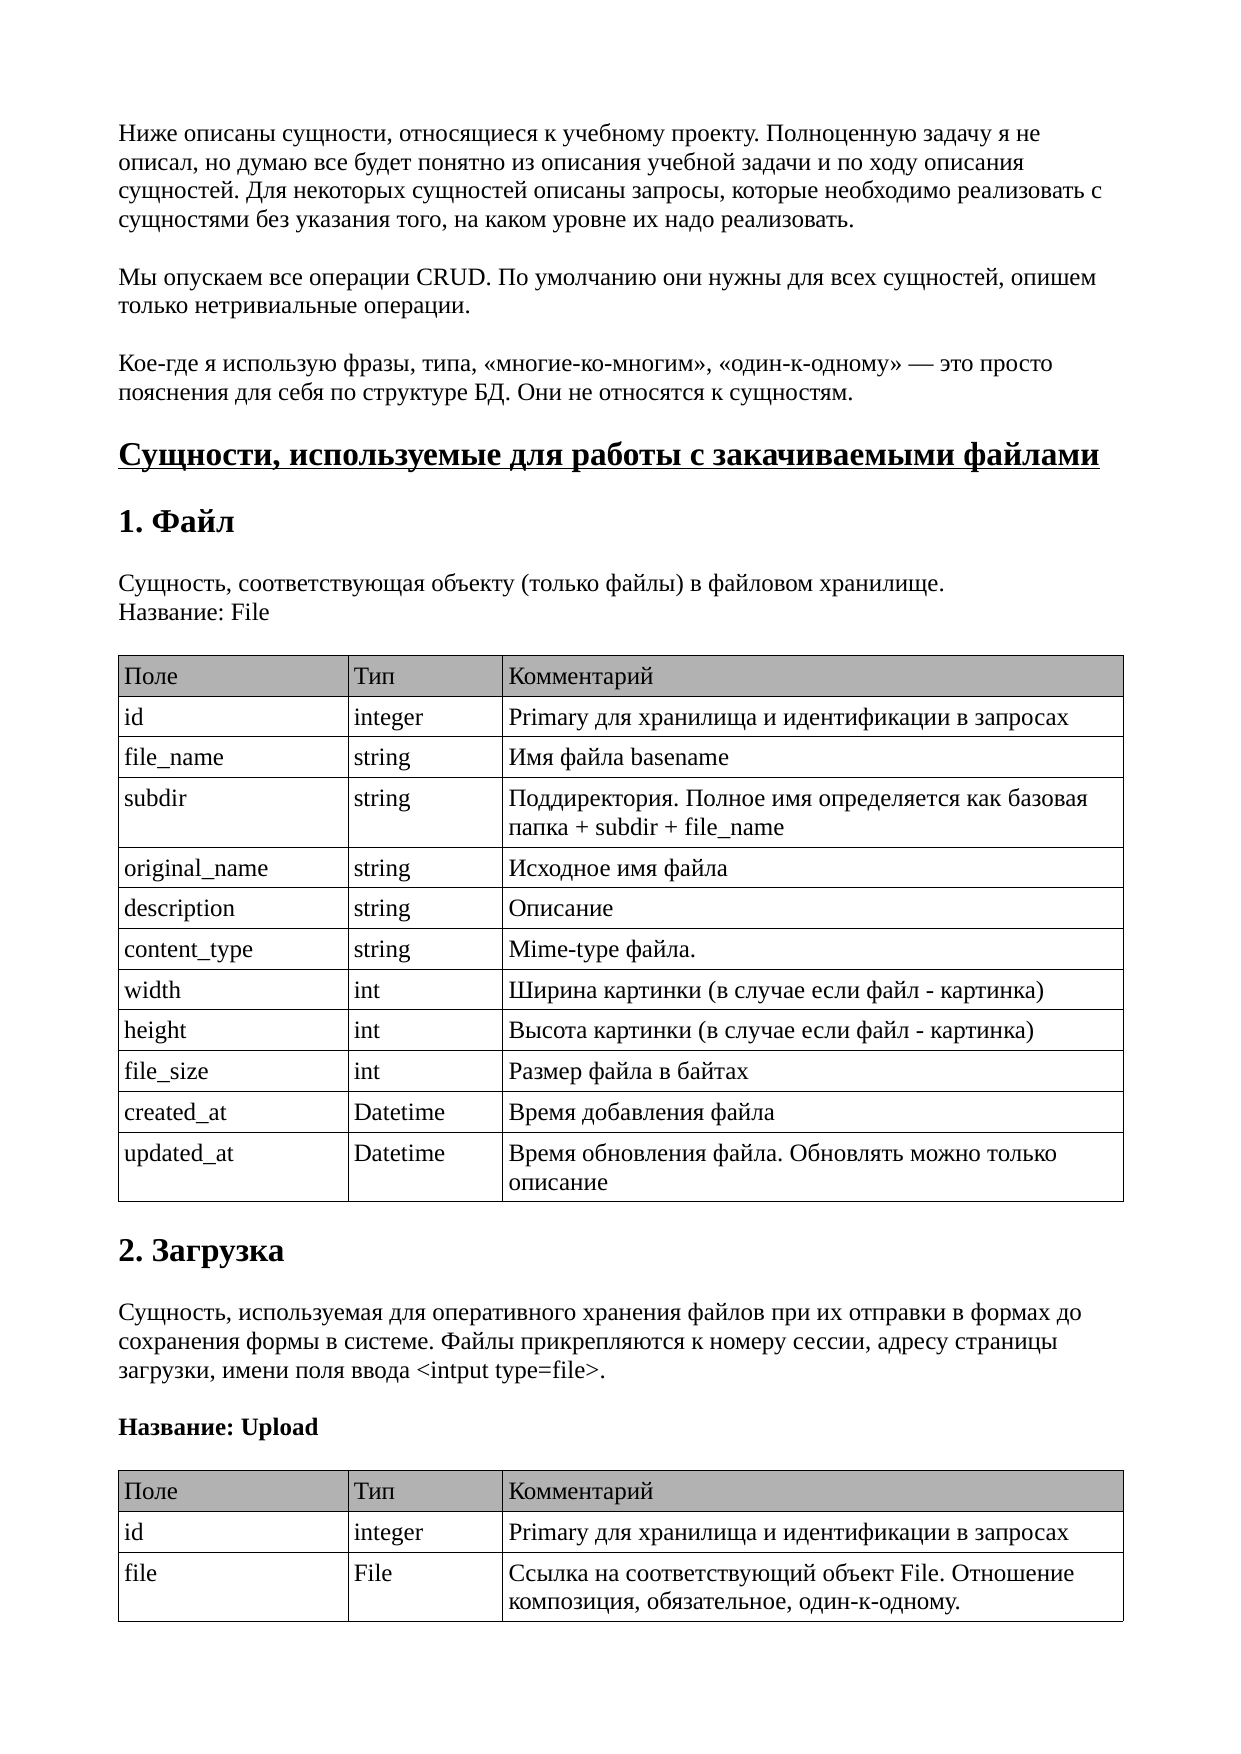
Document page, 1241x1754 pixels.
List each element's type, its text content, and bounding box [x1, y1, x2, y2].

table_header Поле [119, 1471, 348, 1511]
table_cell integer [349, 1512, 502, 1551]
table_cell file_size [119, 1051, 348, 1091]
text 2. Загрузка [118, 1230, 1122, 1269]
table_cell Datetime [349, 1092, 502, 1132]
table_cell int [349, 970, 502, 1009]
table_cell Datetime [349, 1133, 502, 1201]
table_cell id [119, 1512, 348, 1551]
table_cell string [349, 929, 502, 969]
table_cell file [119, 1553, 348, 1621]
table_header Комментарий [503, 656, 1123, 696]
text Сущность, используемая для оперативного хранения файлов при их отправки в формах до сохранения формы в системе. Файлы прикрепляются к номеру сессии, адресу страницы загрузки, имени поля ввода <intput type=file>. [118, 1297, 1122, 1384]
text Ниже описаны сущности, относящиеся к учебному проекту. Полноценную задачу я не описал, но думаю все будет понятно из описания учебной задачи и по ходу описания сущностей. Для некоторых сущностей описаны запросы, которые необходимо реализовать с сущностями без указания того, на каком уровне их надо реализовать. [118, 118, 1122, 233]
table_cell width [119, 970, 348, 1009]
table_header Комментарий [503, 1471, 1123, 1511]
table_cell Описание [503, 888, 1123, 928]
table_cell content_type [119, 929, 348, 969]
table_cell Ссылка на соответствующий объект File. Отношение композиция, обязательное, один-к-одному. [503, 1553, 1123, 1621]
table_cell Primary для хранилища и идентификации в запросах [503, 697, 1123, 736]
table_cell file_name [119, 737, 348, 777]
text Название: File [118, 597, 1122, 626]
table_cell integer [349, 697, 502, 736]
table_cell Primary для хранилища и идентификации в запросах [503, 1512, 1123, 1551]
table_cell original_name [119, 848, 348, 887]
table_cell string [349, 737, 502, 777]
text Мы опускаем все операции CRUD. По умолчанию они нужны для всех сущностей, опишем только нетривиальные операции. [118, 262, 1122, 319]
table_cell Время добавления файла [503, 1092, 1123, 1132]
table_cell Размер файла в байтах [503, 1051, 1123, 1091]
text Кое-где я использую фразы, типа, «многие-ко-многим», «один-к-одному» — это просто пояснения для себя по структуре БД. Они не относятся к сущностям. [118, 348, 1122, 406]
table_cell string [349, 778, 502, 846]
table_cell int [349, 1010, 502, 1050]
table_cell updated_at [119, 1133, 348, 1201]
text 1. Файл [118, 501, 1122, 540]
table_cell description [119, 888, 348, 928]
text Сущности, используемые для работы с закачиваемыми файлами [118, 434, 1122, 473]
table_cell File [349, 1553, 502, 1621]
table_header Поле [119, 656, 348, 696]
table_cell Имя файла basename [503, 737, 1123, 777]
text Сущность, соответствующая объекту (только файлы) в файловом хранилище. [118, 568, 1122, 597]
table_cell Ширина картинки (в случае если файл - картинка) [503, 970, 1123, 1009]
table_cell Поддиректория. Полное имя определяется как базовая папка + subdir + file_name [503, 778, 1123, 846]
table_cell height [119, 1010, 348, 1050]
table_cell Время обновления файла. Обновлять можно только описание [503, 1133, 1123, 1201]
table_cell created_at [119, 1092, 348, 1132]
table_cell subdir [119, 778, 348, 846]
table_cell int [349, 1051, 502, 1091]
table_cell Высота картинки (в случае если файл - картинка) [503, 1010, 1123, 1050]
table_header Тип [349, 1471, 502, 1511]
table_cell id [119, 697, 348, 736]
table_cell string [349, 848, 502, 887]
table_cell Исходное имя файла [503, 848, 1123, 887]
table_cell string [349, 888, 502, 928]
table_cell Mime-type файла. [503, 929, 1123, 969]
text Название: Upload [118, 1412, 1122, 1441]
table_header Тип [349, 656, 502, 696]
